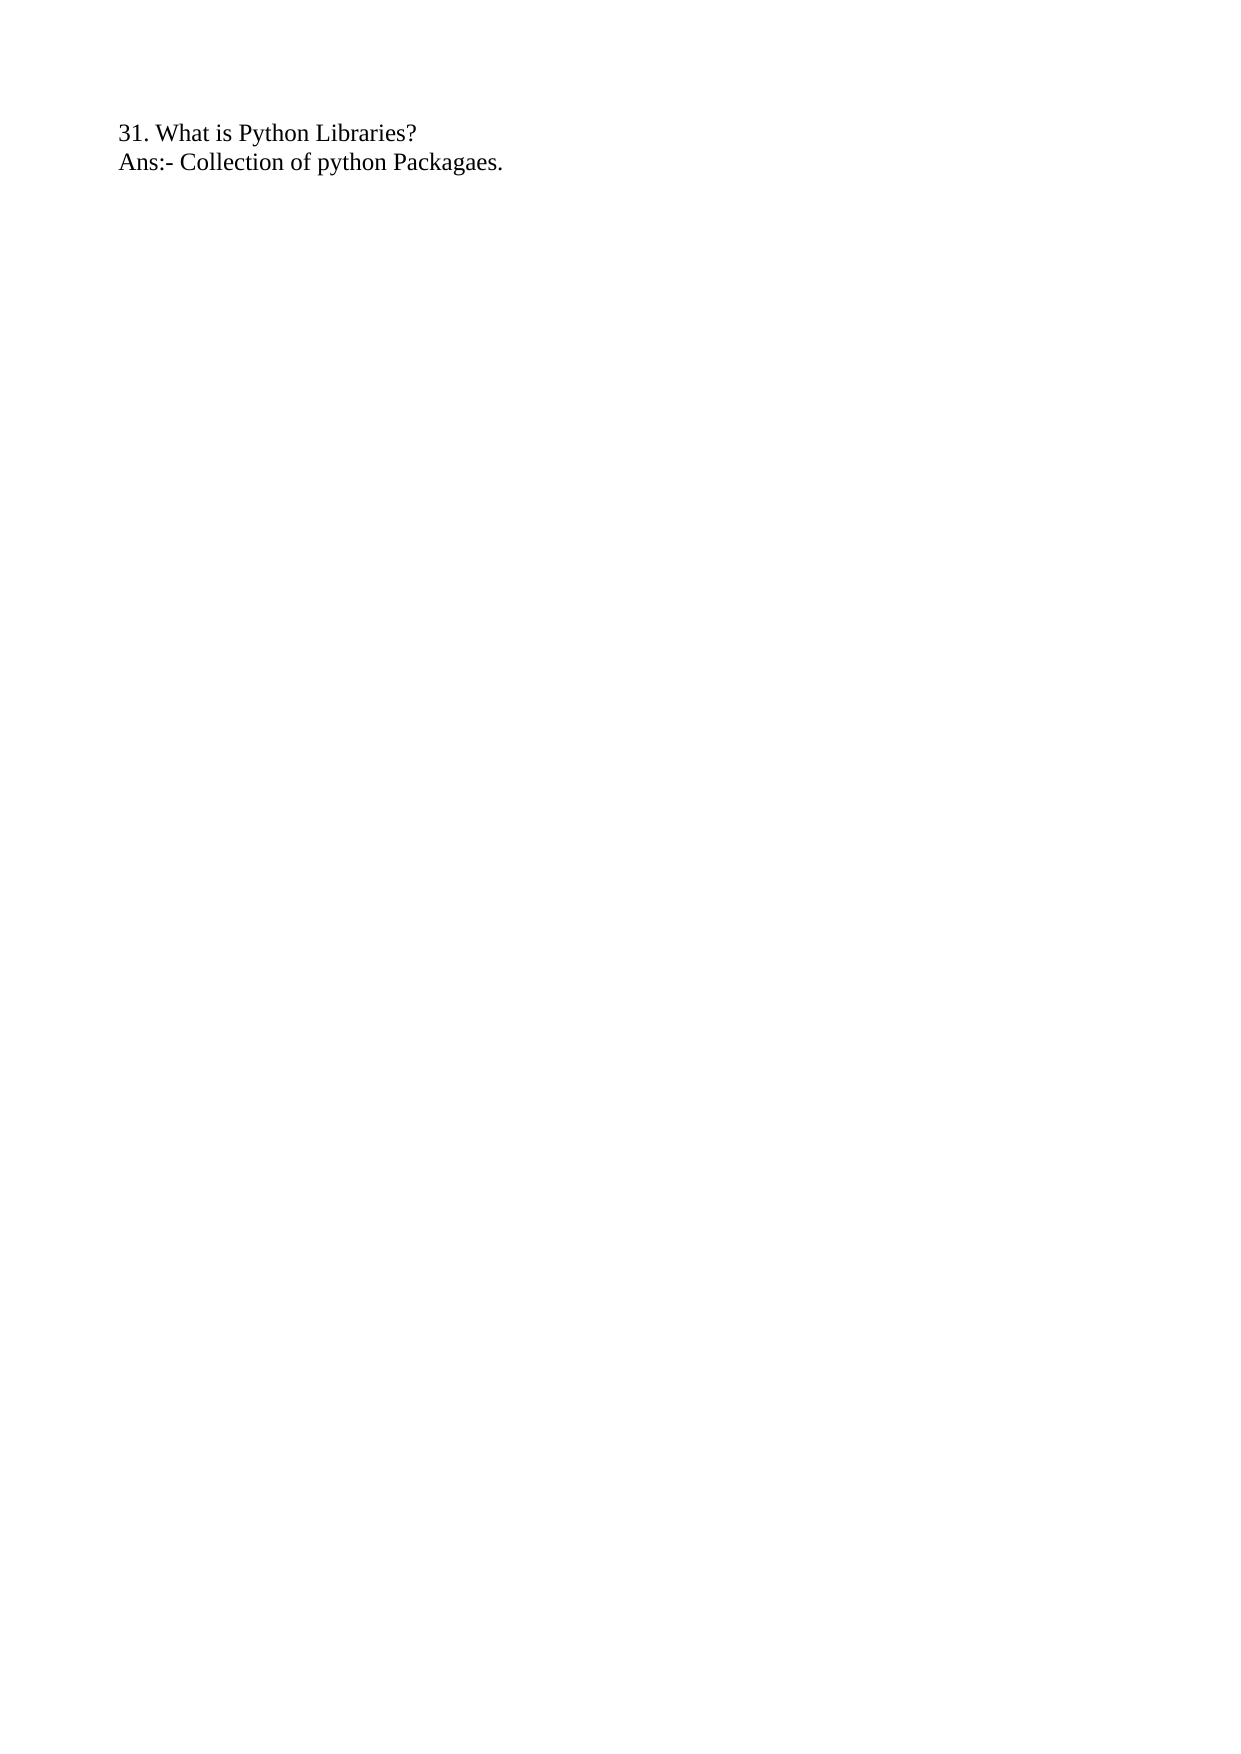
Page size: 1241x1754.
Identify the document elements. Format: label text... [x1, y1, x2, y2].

text Ans:- Collection of python Packagaes. [118, 147, 1122, 176]
text 31. What is Python Libraries? [118, 118, 1122, 147]
